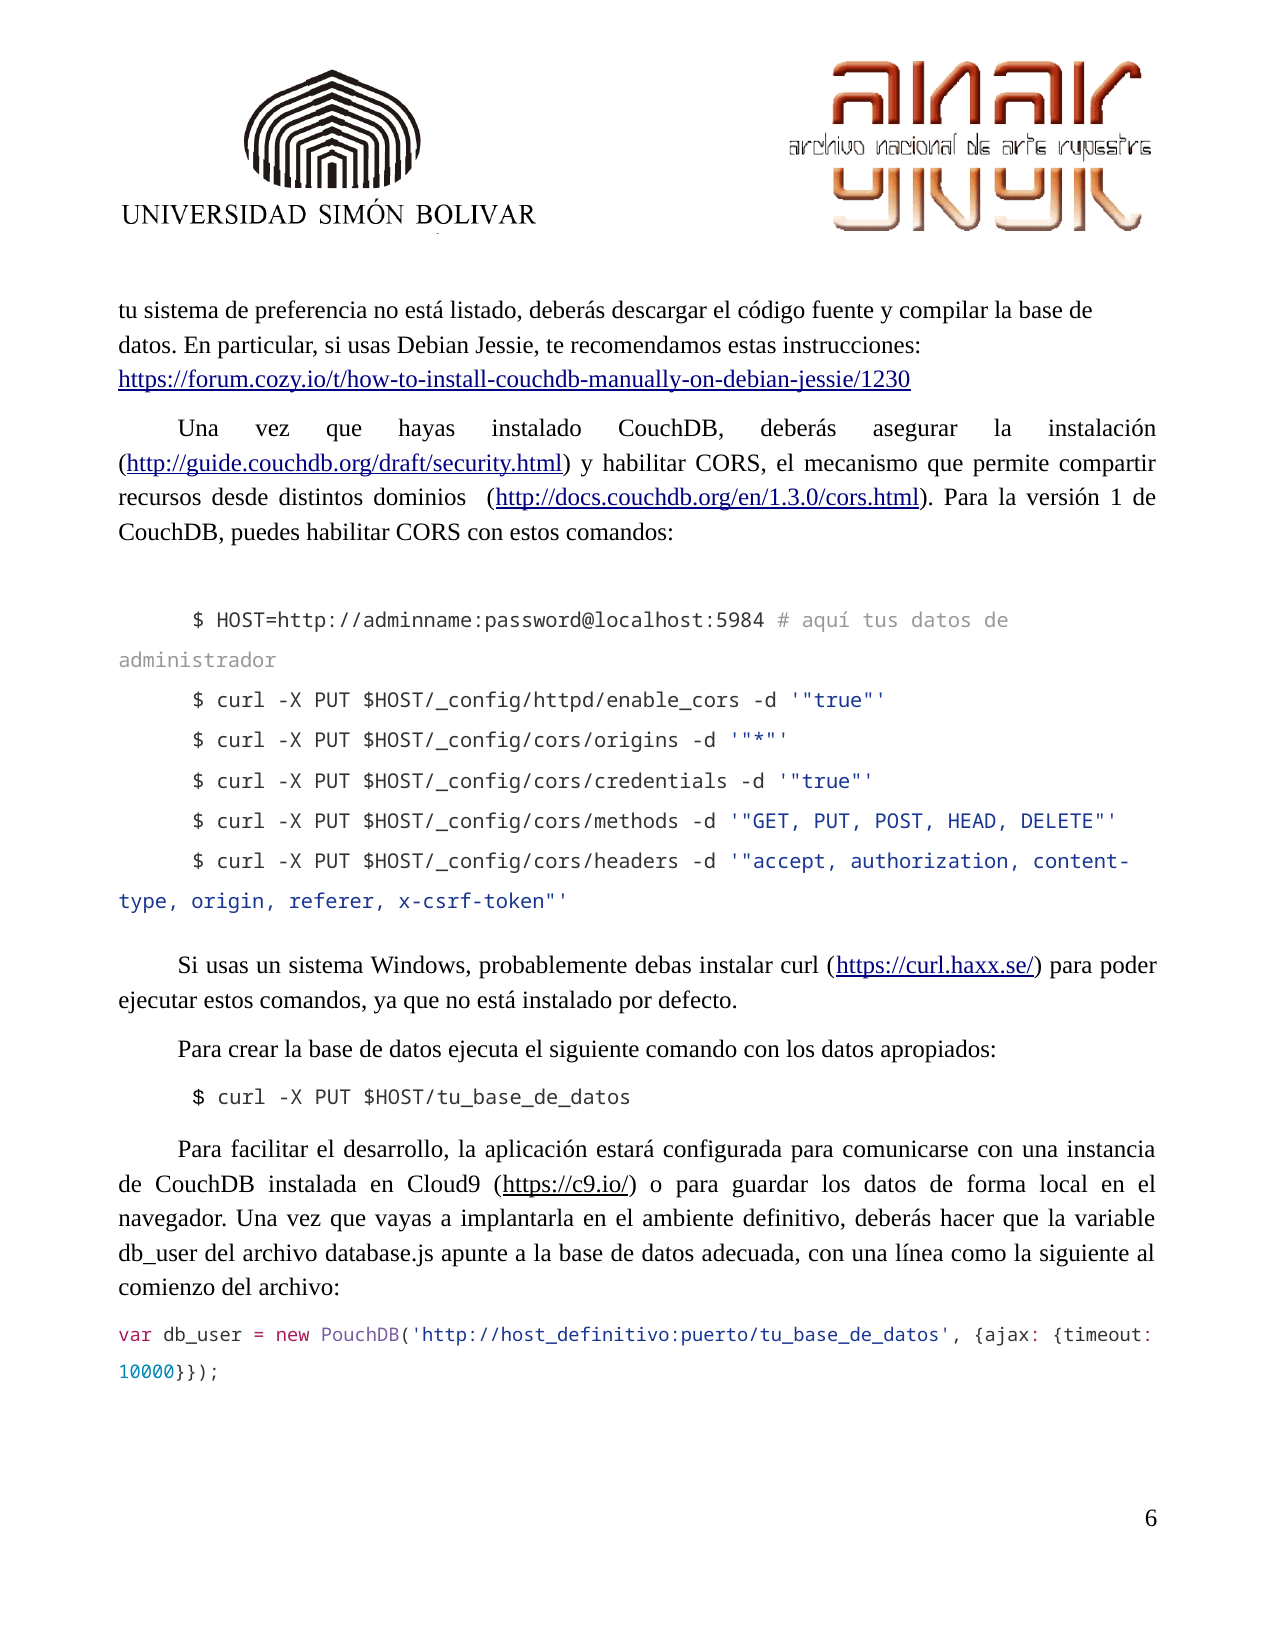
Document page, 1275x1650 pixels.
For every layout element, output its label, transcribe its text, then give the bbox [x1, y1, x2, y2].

text Una vez que hayas instalado CouchDB, deberás asegurar la instalación (http://guide.couchdb.org/draft/security.html) y habilitar CORS, el mecanismo que permite compartir recursos desde distintos dominios (http://docs.couchdb.org/en/1.3.0/cors.html). Para la versión 1 de CouchDB, puedes habilitar CORS con estos comandos: [118, 413, 1157, 545]
text tu sistema de preferencia no está listado, deberás descargar el código fuente y compilar la base de datos. En particular, si usas Debian Jessie, te recomendamos estas instrucciones: https://forum.cozy.io/t/how-to-install-couchdb-manually-on-debian-jessie/1230 [118, 295, 1157, 393]
text $ curl -X PUT $HOST/_config/cors/methods -d '"GET, PUT, POST, HEAD, DELETE"' [118, 806, 1157, 834]
picture [789, 61, 1151, 231]
text $ HOST=http://adminname:password@localhost:5984 # aquí tus datos de administrador [118, 566, 1157, 674]
text var db_user = new PouchDB('http://host_definitivo:puerto/tu_base_de_datos', {ajax: {timeout: 10000}}); [118, 1322, 1157, 1384]
text Para facilitar el desarrollo, la aplicación estará configurada para comunicarse con una instancia de CouchDB instalada en Cloud9 (https://c9.io/) o para guardar los datos de forma local en el navegador. Una vez que vayas a implantarla en el ambiente definitivo, deberás hacer que la variable db_user del archivo database.js apunte a la base de datos adecuada, con una línea como la siguiente al comienzo del archivo: [118, 1134, 1157, 1301]
text $ curl -X PUT $HOST/_config/cors/origins -d '"*"' [118, 726, 1157, 754]
text $ curl -X PUT $HOST/_config/cors/headers -d '"accept, authorization, content-type, origin, referer, x-csrf-token"' [118, 846, 1157, 914]
text $ curl -X PUT $HOST/tu_base_de_datos [118, 1083, 1157, 1111]
text Para crear la base de datos ejecuta el siguiente comando con los datos apropiados: [118, 1034, 1157, 1063]
text $ curl -X PUT $HOST/_config/cors/credentials -d '"true"' [118, 766, 1157, 794]
picture [118, 69, 537, 234]
text Si usas un sistema Windows, probablemente debas instalar curl (https://curl.haxx.se/) para poder ejecutar estos comandos, ya que no está instalado por defecto. [118, 950, 1157, 1013]
text $ curl -X PUT $HOST/_config/httpd/enable_cors -d '"true"' [118, 686, 1157, 714]
